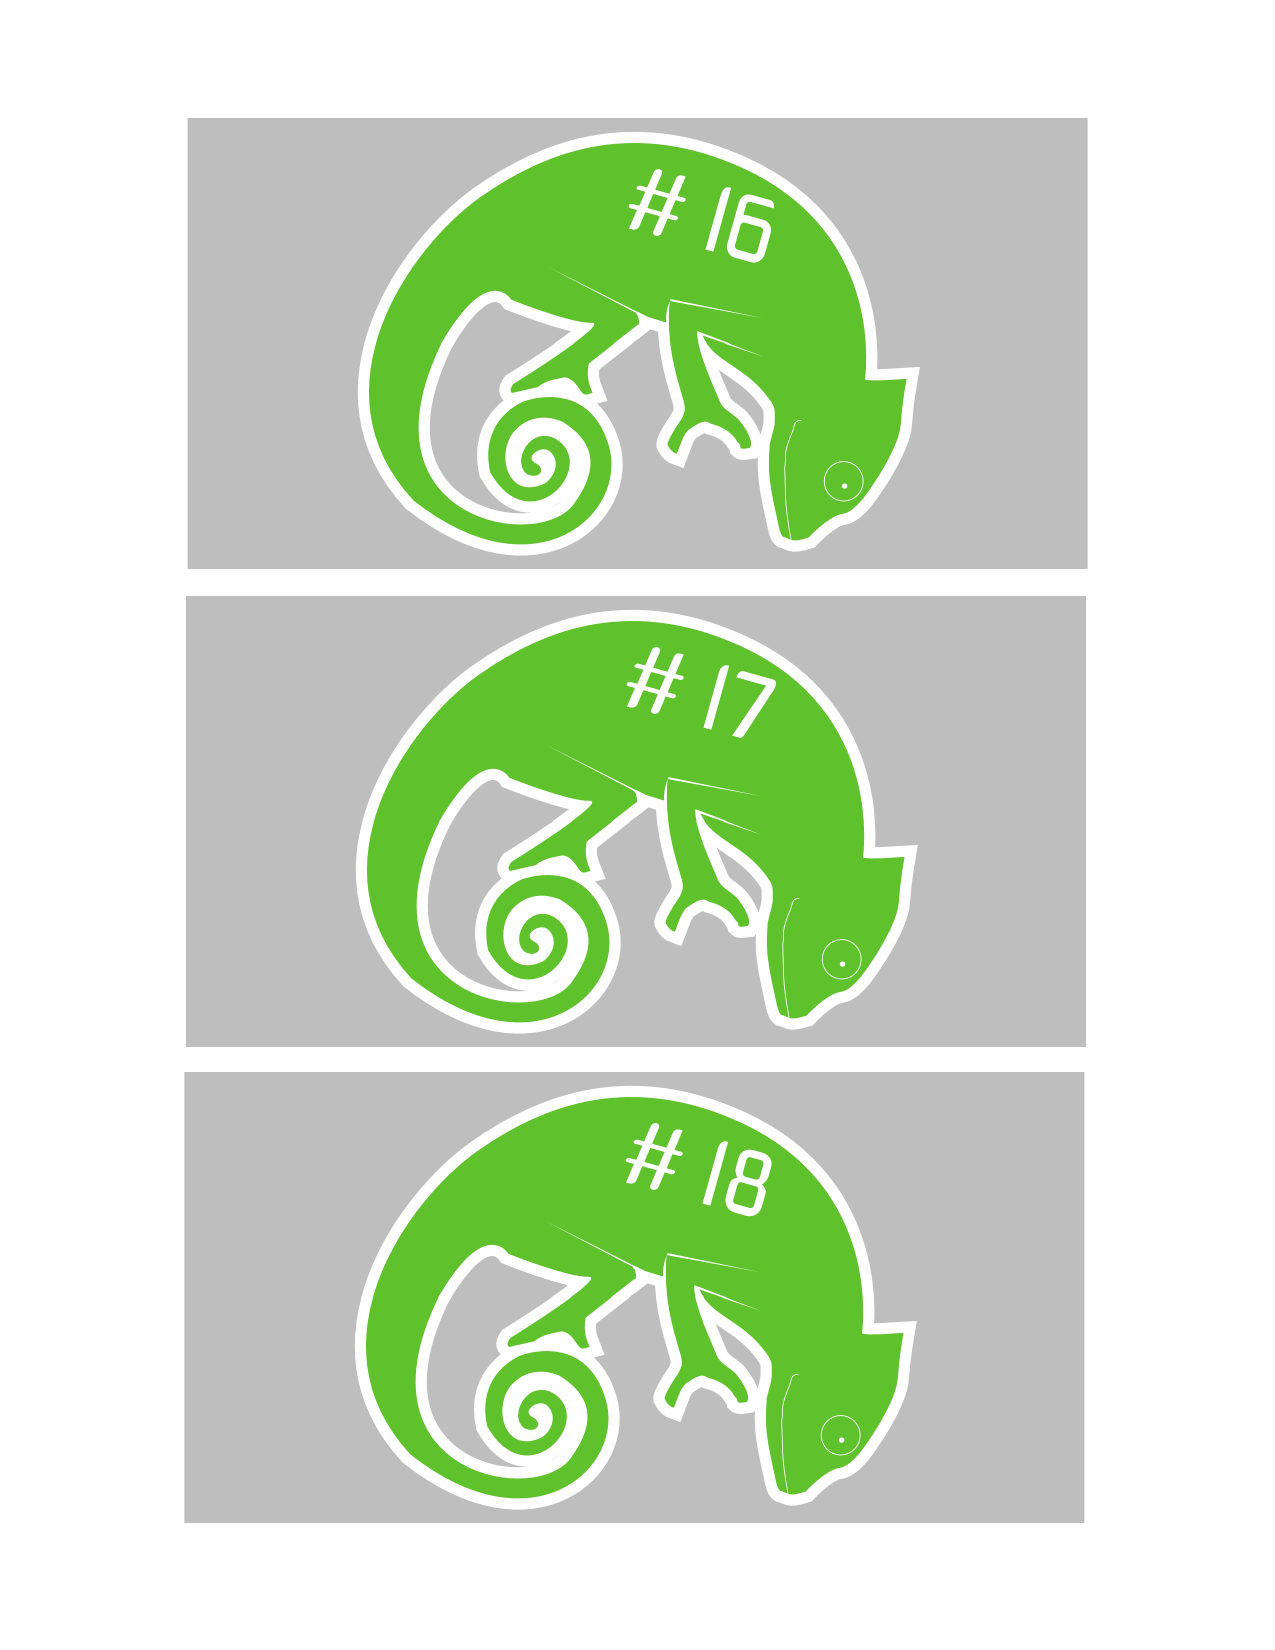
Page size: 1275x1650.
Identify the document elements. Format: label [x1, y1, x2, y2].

picture [184, 1072, 1085, 1523]
picture [187, 118, 1088, 569]
picture [186, 596, 1086, 1047]
